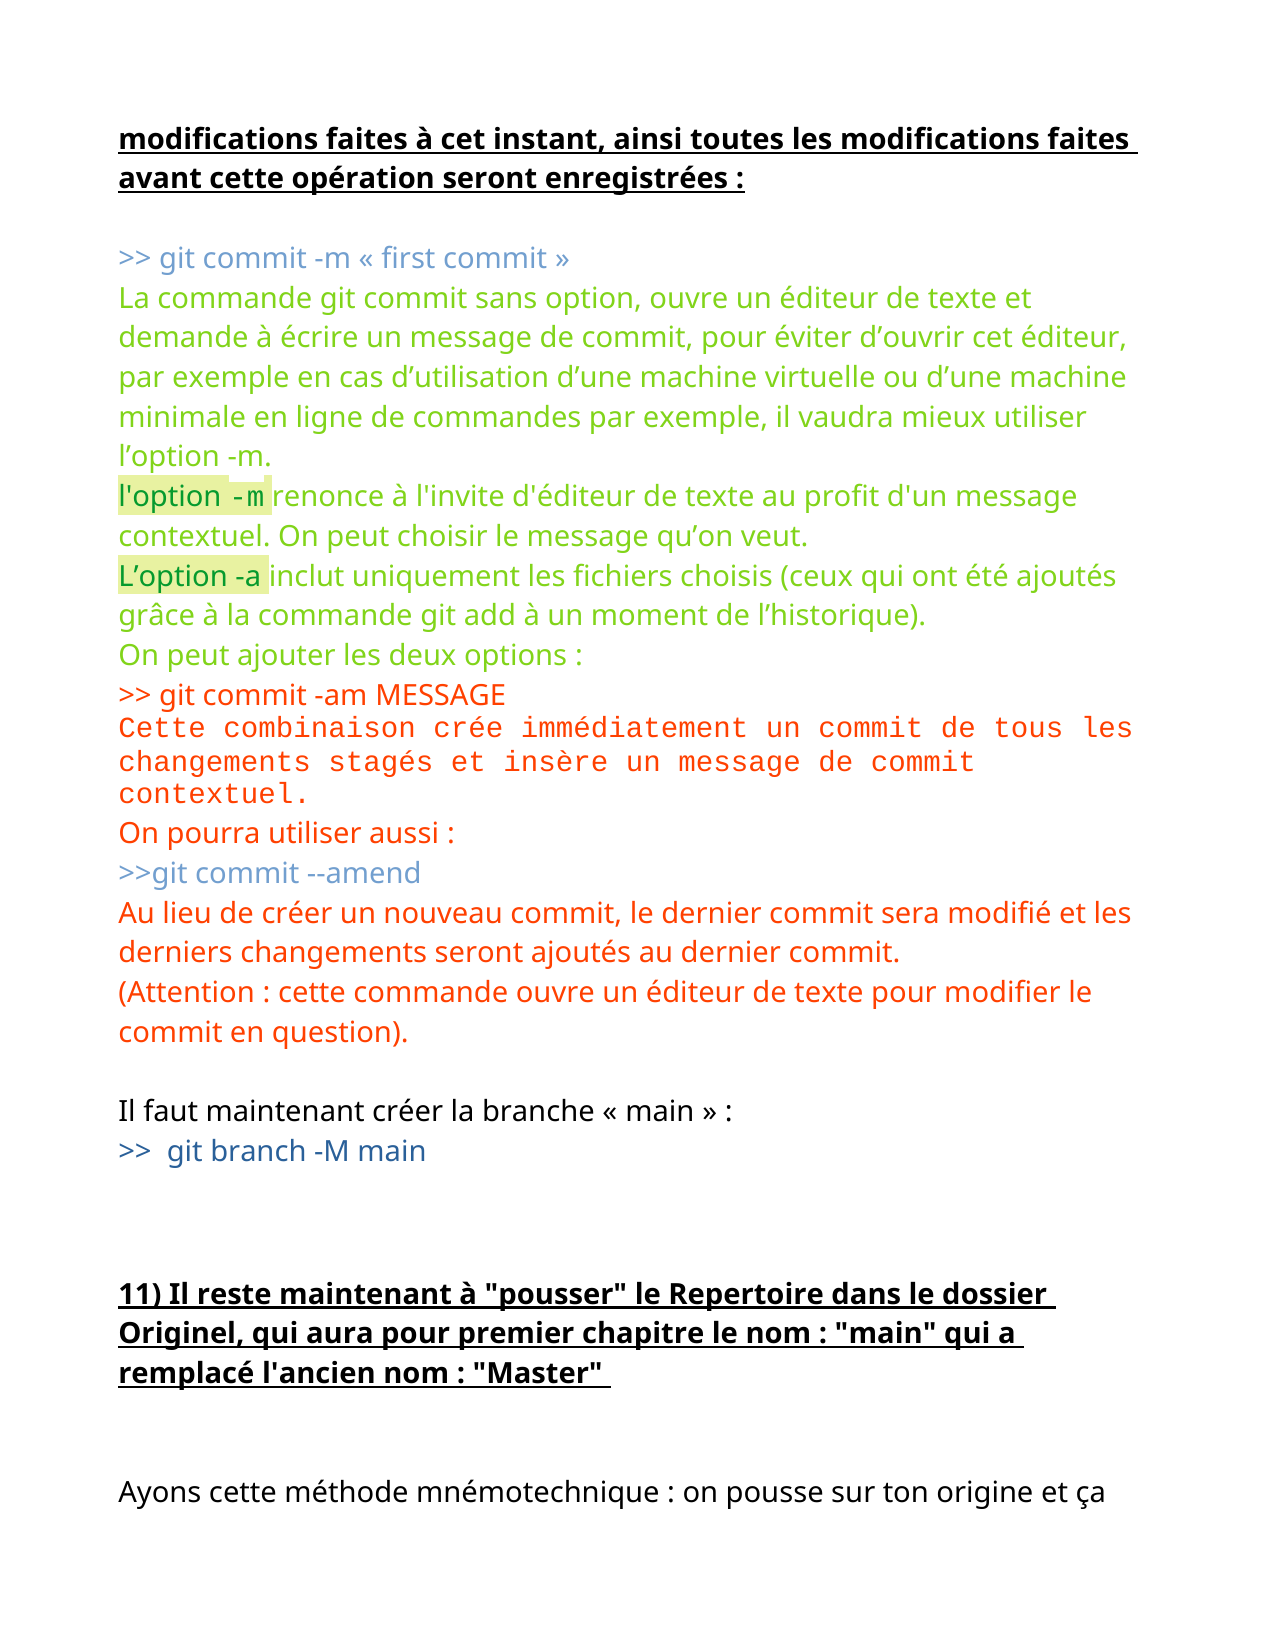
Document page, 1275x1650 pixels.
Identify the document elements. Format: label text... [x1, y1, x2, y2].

text modifications faites à cet instant, ainsi toutes les modifications faites avant cette opération seront enregistrées : [118, 118, 1157, 197]
text Ayons cette méthode mnémotechnique : on pousse sur ton origine et ça [118, 1392, 1157, 1511]
text >> git commit -m « first commit » La commande git commit sans option, ouvre un éditeur de texte et demande à écrire un message de commit, pour éviter d’ouvrir cet éditeur, par exemple en cas d’utilisation d’une machine virtuelle ou d’une machine minimale en ligne de commandes par exemple, il vaudra mieux utiliser l’option -m. l'option -m renonce à l'invite d'éditeur de texte au profit d'un message contextuel. On peut choisir le message qu’on veut. L’option -a inclut uniquement les fichiers choisis (ceux qui ont été ajoutés grâce à la commande git add à un moment de l’historique). On peut ajouter les deux options : >> git commit -am MESSAGE Cette combinaison crée immédiatement un commit de tous les changements stagés et insère un message de commit contextuel. On pourra utiliser aussi : >>git commit --amend Au lieu de créer un nouveau commit, le dernier commit sera modifié et les derniers changements seront ajoutés au dernier commit. (Attention : cette commande ouvre un éditeur de texte pour modifier le commit en question). Il faut maintenant créer la branche « main » : >> git branch -M main [118, 197, 1157, 1273]
text 11) Il reste maintenant à "pousser" le Repertoire dans le dossier Originel, qui aura pour premier chapitre le nom : "main" qui a remplacé l'ancien nom : "Master" [118, 1273, 1157, 1392]
